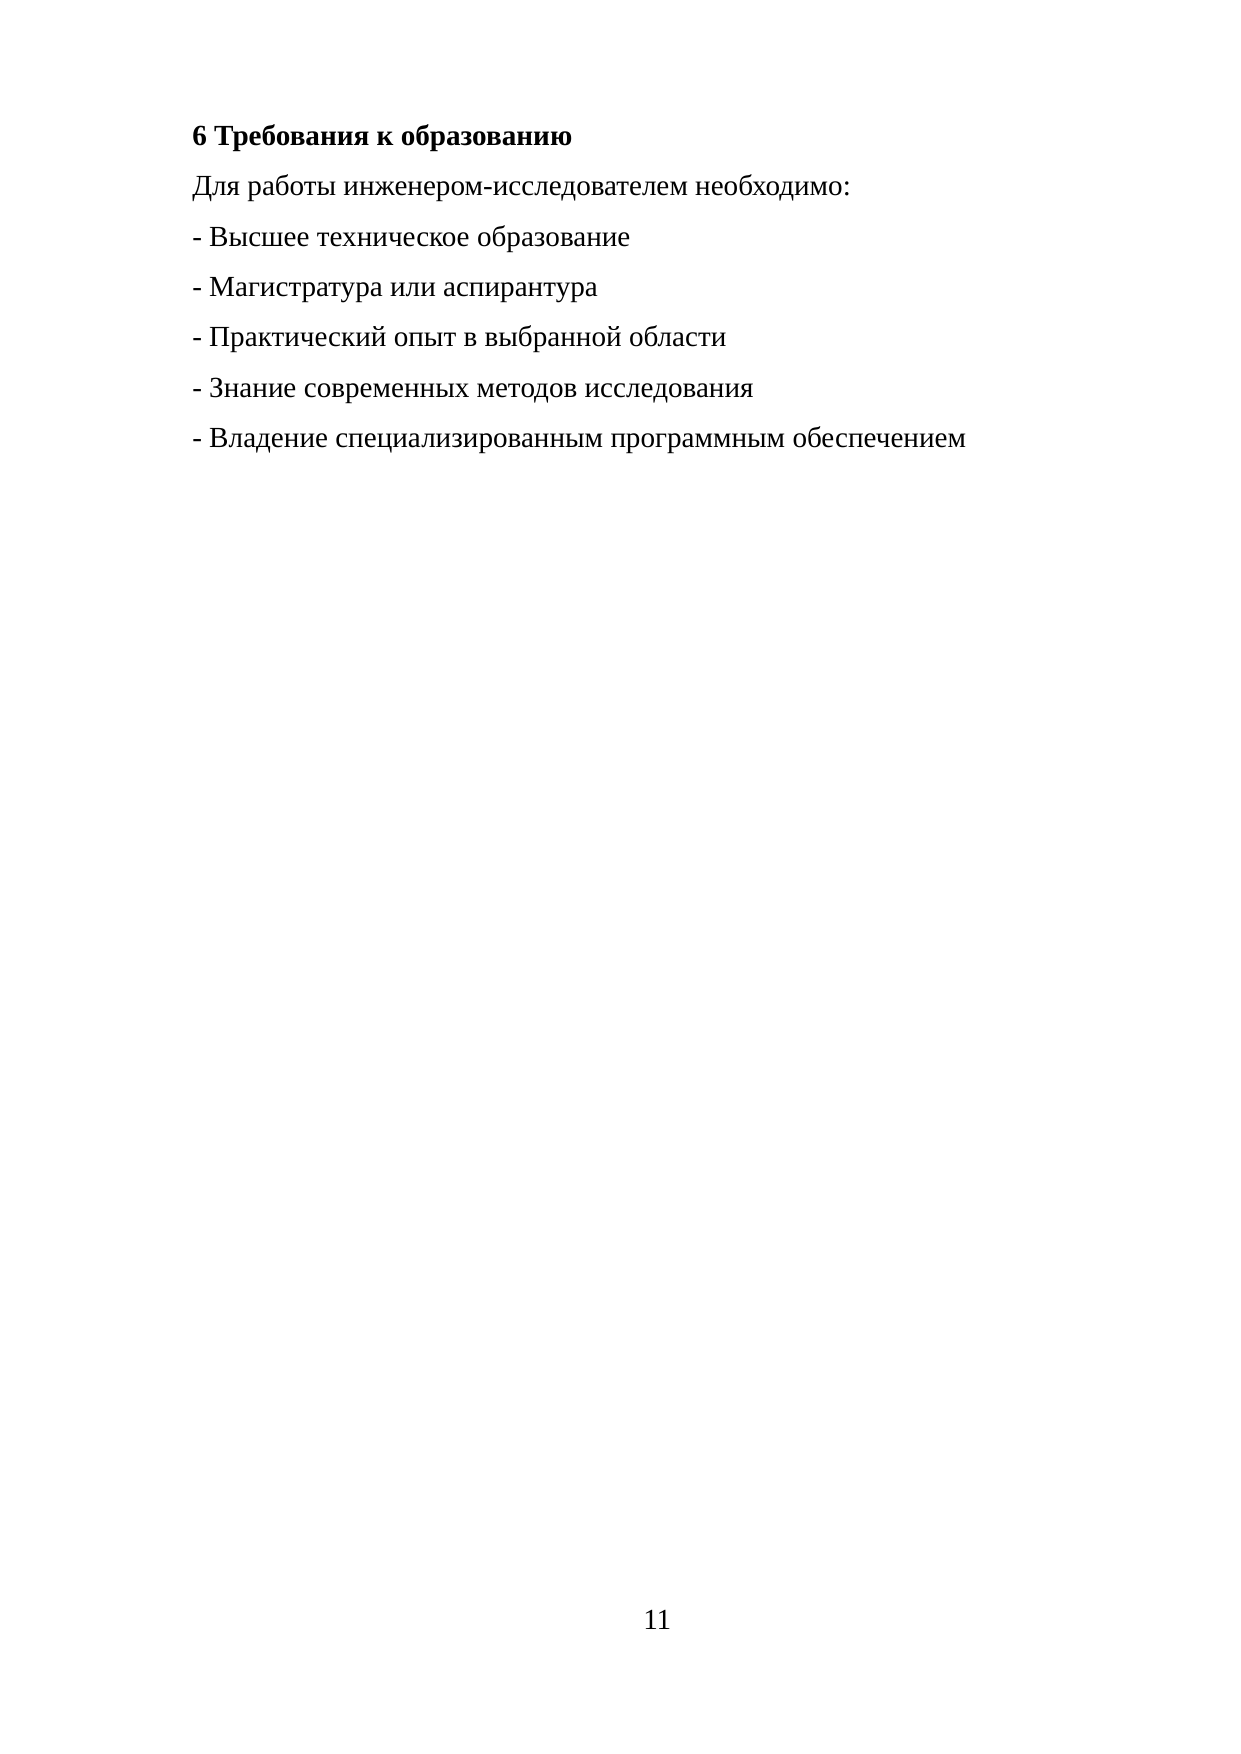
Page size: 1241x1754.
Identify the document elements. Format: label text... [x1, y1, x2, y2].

text - Знание современных методов исследования [118, 370, 1122, 403]
text - Магистратура или аспирантура [118, 269, 1122, 303]
subtitle Требования к образованию [118, 118, 1122, 152]
text - Владение специализированным программным обеспечением [118, 420, 1122, 453]
text - Высшее техническое образование [118, 219, 1122, 252]
text Для работы инженером-исследователем необходимо: [118, 168, 1122, 202]
text - Практический опыт в выбранной области [118, 319, 1122, 353]
